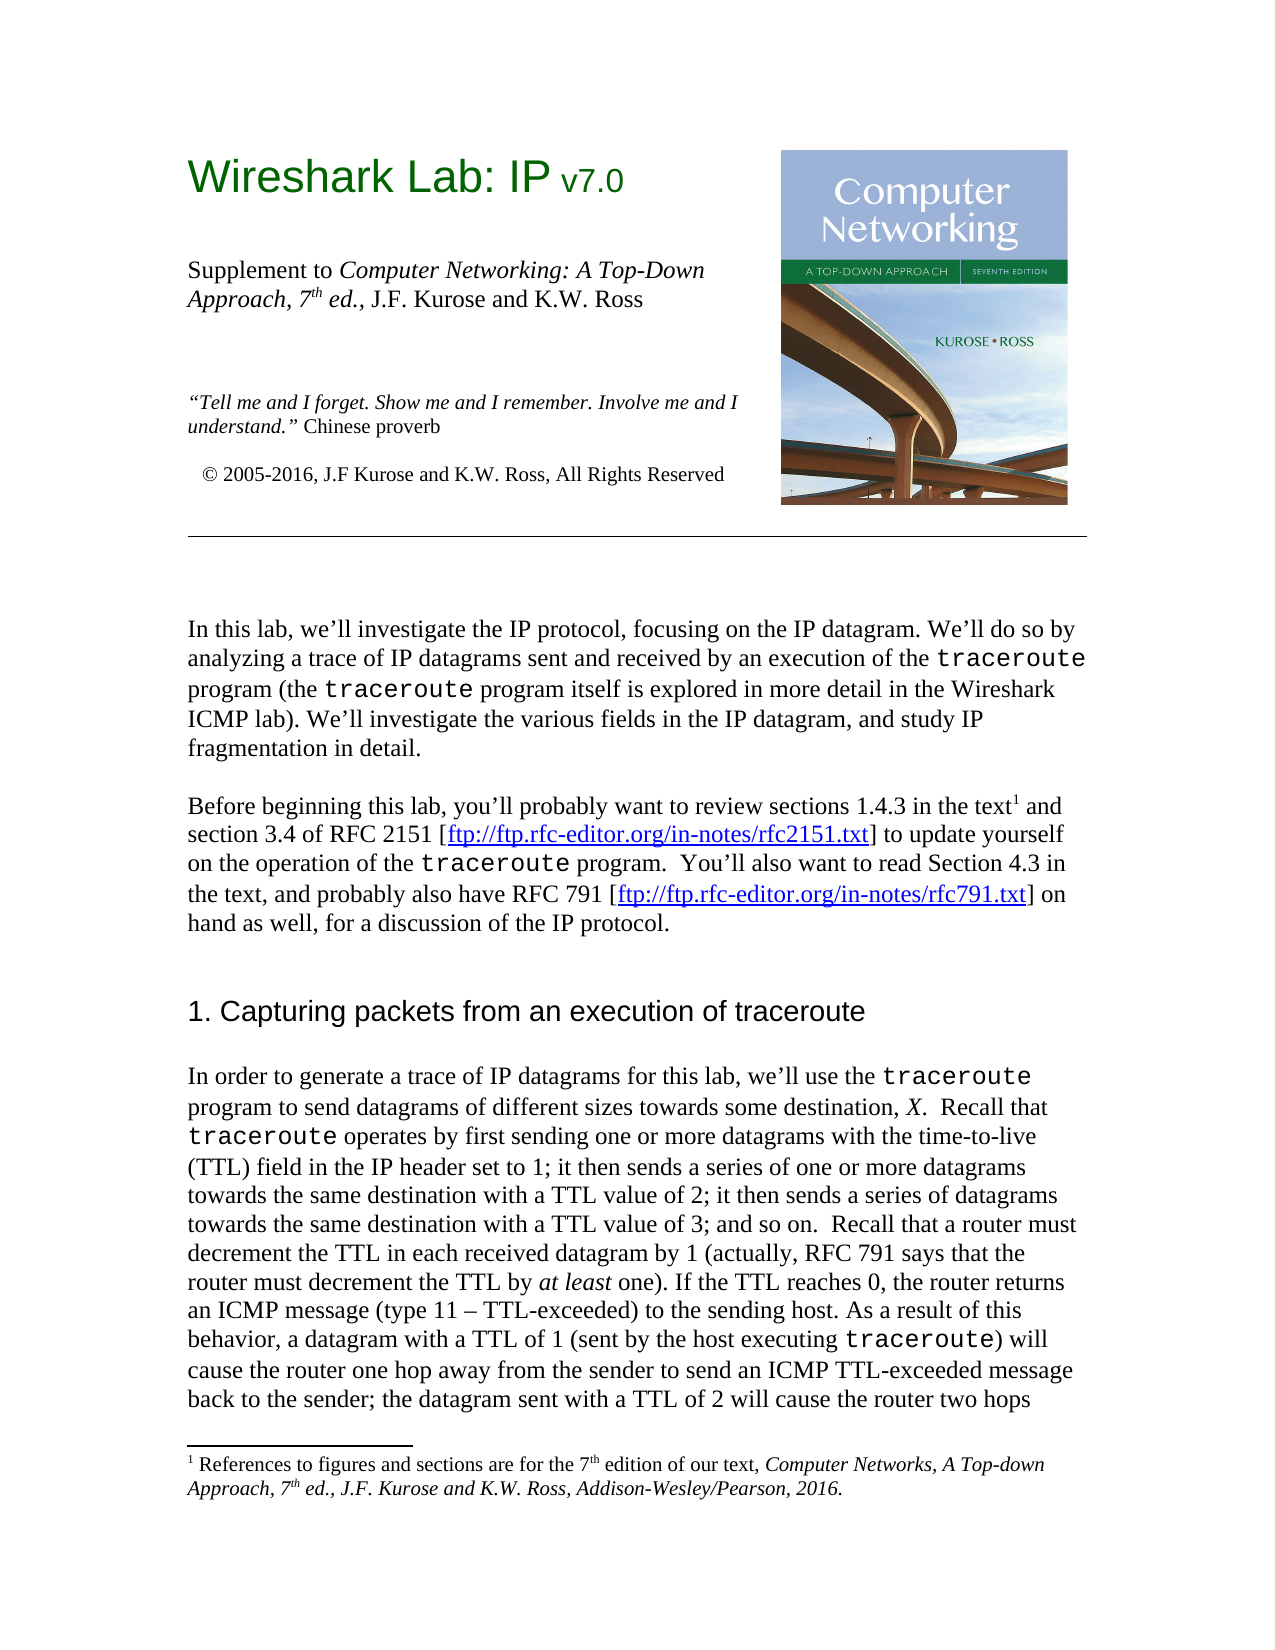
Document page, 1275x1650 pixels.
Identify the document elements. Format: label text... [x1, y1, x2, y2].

text References to figures and sections are for the 7th edition of our text, Computer Networks, A Top-down Approach, 7th ed., J.F. Kurose and K.W. Ross, Addison-Wesley/Pearson, 2016. [187, 1452, 1087, 1500]
text In order to generate a trace of IP datagrams for this lab, we’ll use the traceroute program to send datagrams of different sizes towards some destination, X. Recall that traceroute operates by first sending one or more datagrams with the time-to-live (TTL) field in the IP header set to 1; it then sends a series of one or more datagrams towards the same destination with a TTL value of 2; it then sends a series of datagrams towards the same destination with a TTL value of 3; and so on. Recall that a router must decrement the TTL in each received datagram by 1 (actually, RFC 791 says that the router must decrement the TTL by at least one). If the TTL reaches 0, the router returns an ICMP message (type 11 – TTL-exceeded) to the sending host. As a result of this behavior, a datagram with a TTL of 1 (sent by the host executing traceroute) will cause the router one hop away from the sender to send an ICMP TTL-exceeded message back to the sender; the datagram sent with a TTL of 2 will cause the router two hops [187, 1061, 1087, 1412]
table_header [750, 150, 781, 505]
text Before beginning this lab, you’ll probably want to review sections 1.4.3 in the text and section 3.4 of RFC 2151 [ftp://ftp.rfc-editor.org/in-notes/rfc2151.txt] to update yourself on the operation of the traceroute program. You’ll also want to read Section 4.3 in the text, and probably also have RFC 791 [ftp://ftp.rfc-editor.org/in-notes/rfc791.txt] on hand as well, for a discussion of the IP protocol. [187, 791, 1087, 937]
table_header Wireshark Lab: IP v7.0 Supplement to Computer Networking: A Top-Down Approach, 7th ed., J.F. Kurose and K.W. Ross “Tell me and I forget. Show me and I remember. Involve me and I understand.” Chinese proverb © 2005-2016, J.F Kurose and K.W. Ross, All Rights Reserved [176, 150, 750, 505]
text 1. Capturing packets from an execution of traceroute [187, 994, 1087, 1028]
text In this lab, we’ll investigate the IP protocol, focusing on the IP datagram. We’ll do so by analyzing a trace of IP datagrams sent and received by an execution of the traceroute program (the traceroute program itself is explored in more detail in the Wireshark ICMP lab). We’ll investigate the various fields in the IP datagram, and study IP fragmentation in detail. [187, 614, 1087, 762]
picture [781, 150, 1068, 505]
table_header [1068, 150, 1099, 505]
